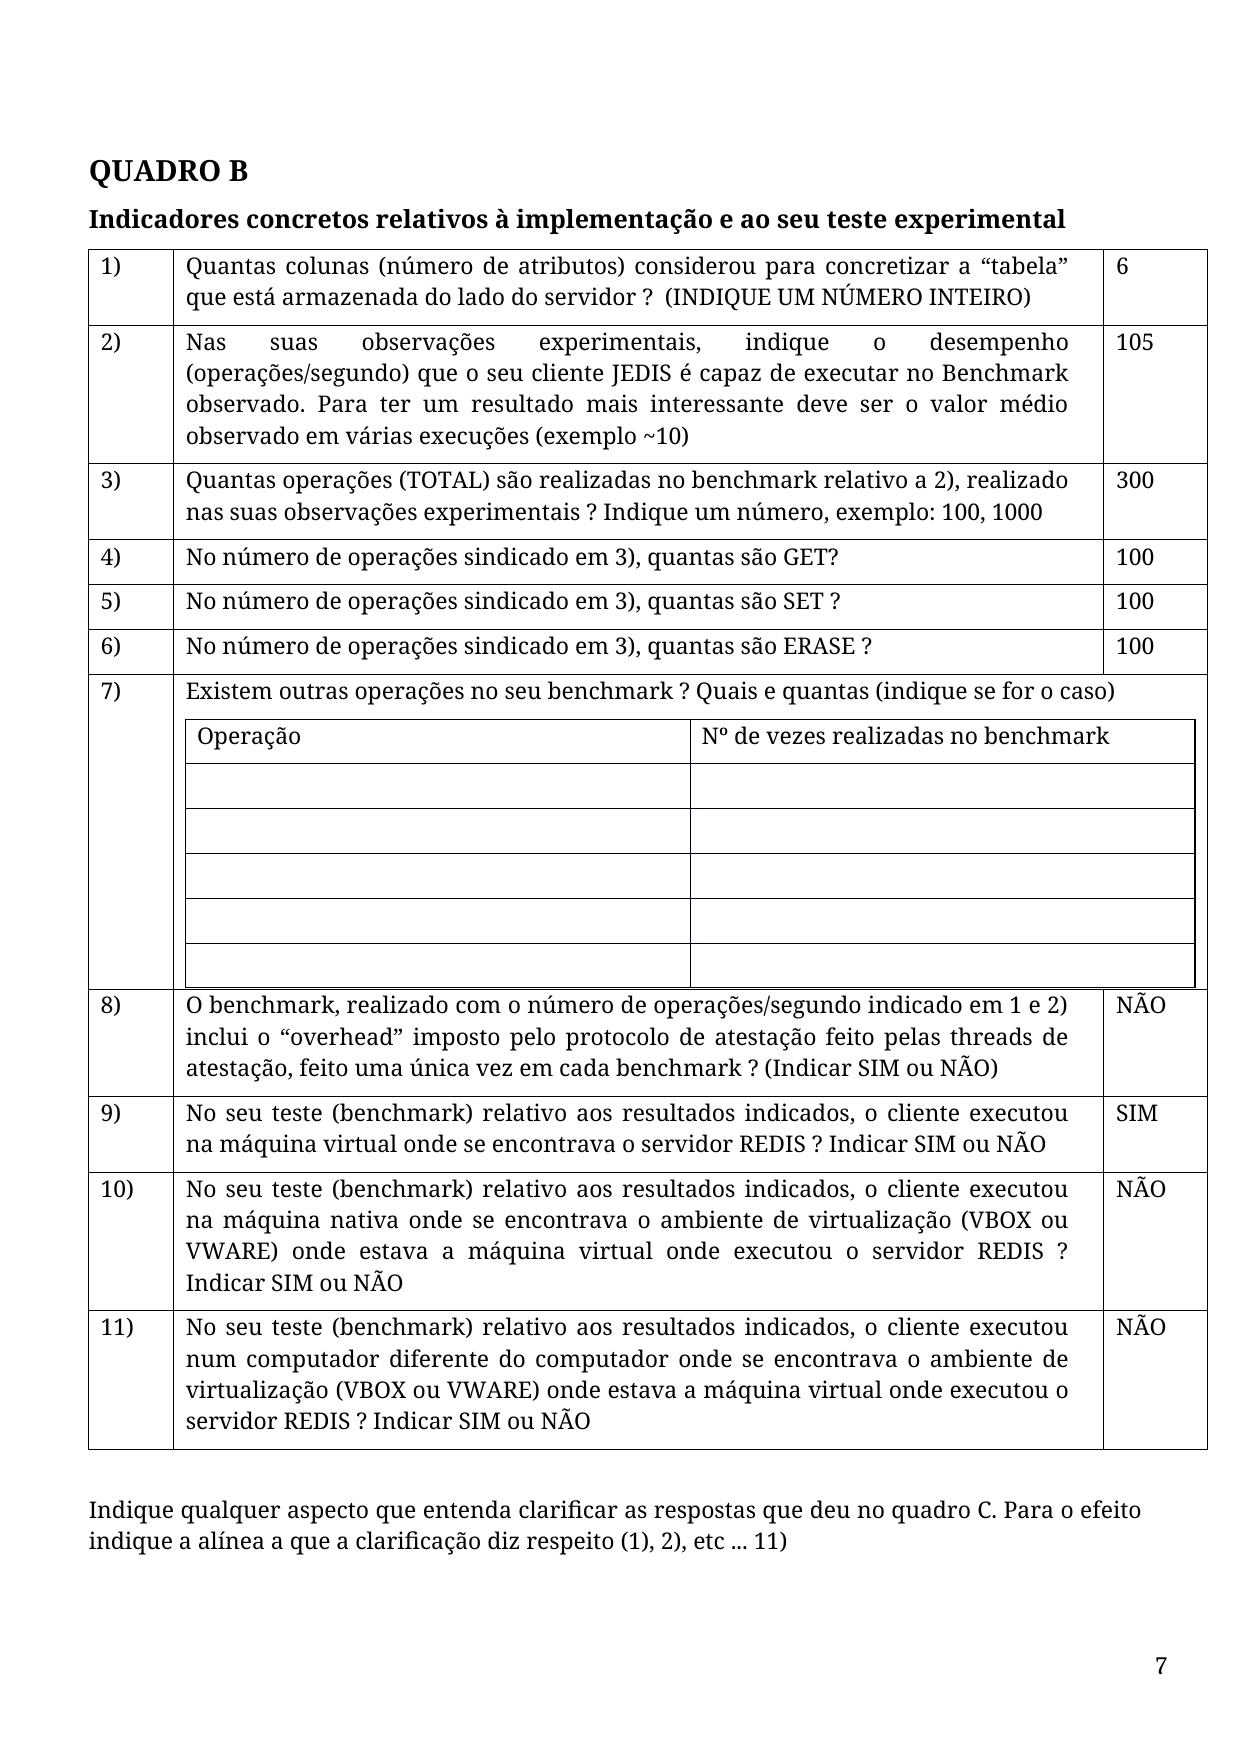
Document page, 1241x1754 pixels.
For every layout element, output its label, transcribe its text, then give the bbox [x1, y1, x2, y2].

table_cell Quantas operações (TOTAL) são realizadas no benchmark relativo a 2), realizado nas suas observações experimentais ? Indique um número, exemplo: 100, 1000 [174, 464, 1103, 539]
table_cell No número de operações sindicado em 3), quantas são SET ? [174, 585, 1103, 629]
table_cell 7) [89, 675, 173, 988]
table_cell 6) [89, 630, 173, 674]
table_cell O benchmark, realizado com o número de operações/segundo indicado em 1 e 2) inclui o “overhead” imposto pelo protocolo de atestação feito pelas threads de atestação, feito uma única vez em cada benchmark ? (Indicar SIM ou NÃO) [174, 990, 1103, 1096]
table_cell 3) [89, 464, 173, 539]
table_cell [691, 854, 1194, 898]
table_cell 11) [89, 1311, 173, 1449]
text QUADRO B [88, 150, 1144, 190]
table_cell [186, 899, 690, 942]
table_header Operação [186, 720, 690, 763]
table_cell [691, 764, 1194, 808]
table_cell NÃO [1104, 1311, 1207, 1449]
table_header 1) [89, 250, 173, 325]
table_cell SIM [1104, 1097, 1207, 1172]
table_cell 5) [89, 585, 173, 629]
table_cell Existem outras operações no seu benchmark ? Quais e quantas (indique se for o caso) [174, 675, 1207, 988]
table_cell 300 [1104, 464, 1207, 539]
table_cell [186, 764, 690, 808]
table_cell No número de operações sindicado em 3), quantas são GET? [174, 540, 1103, 584]
table_cell [186, 944, 690, 987]
text Indicadores concretos relativos à implementação e ao seu teste experimental [88, 202, 1144, 236]
table_cell 100 [1104, 630, 1207, 674]
table_cell No seu teste (benchmark) relativo aos resultados indicados, o cliente executou num computador diferente do computador onde se encontrava o ambiente de virtualização (VBOX ou VWARE) onde estava a máquina virtual onde executou o servidor REDIS ? Indicar SIM ou NÃO [174, 1311, 1103, 1449]
table_cell 100 [1104, 585, 1207, 629]
table_cell No seu teste (benchmark) relativo aos resultados indicados, o cliente executou na máquina virtual onde se encontrava o servidor REDIS ? Indicar SIM ou NÃO [174, 1097, 1103, 1172]
table_cell 8) [89, 990, 173, 1096]
table_cell [691, 809, 1194, 853]
table_cell 105 [1104, 326, 1207, 463]
table_cell 100 [1104, 540, 1207, 584]
table_cell 9) [89, 1097, 173, 1172]
table_cell No número de operações sindicado em 3), quantas são ERASE ? [174, 630, 1103, 674]
table_cell Nas suas observações experimentais, indique o desempenho (operações/segundo) que o seu cliente JEDIS é capaz de executar no Benchmark observado. Para ter um resultado mais interessante deve ser o valor médio observado em várias execuções (exemplo ~10) [174, 326, 1103, 463]
table_cell 4) [89, 540, 173, 584]
table_header Quantas colunas (número de atributos) considerou para concretizar a “tabela” que está armazenada do lado do servidor ? (INDIQUE UM NÚMERO INTEIRO) [174, 250, 1103, 325]
table_cell 2) [89, 326, 173, 463]
table_cell [691, 944, 1194, 987]
table_cell [186, 854, 690, 898]
table_cell 10) [89, 1173, 173, 1310]
table_header 6 [1104, 250, 1207, 325]
table_cell NÃO [1104, 1173, 1207, 1310]
table_cell NÃO [1104, 990, 1207, 1096]
text Indique qualquer aspecto que entenda clarificar as respostas que deu no quadro C. Para o efeito indique a alínea a que a clarificação diz respeito (1), 2), etc ... 11) [88, 1494, 1144, 1556]
table_cell No seu teste (benchmark) relativo aos resultados indicados, o cliente executou na máquina nativa onde se encontrava o ambiente de virtualização (VBOX ou VWARE) onde estava a máquina virtual onde executou o servidor REDIS ? Indicar SIM ou NÃO [174, 1173, 1103, 1310]
table_cell [691, 899, 1194, 942]
table_cell [186, 809, 690, 853]
table_header Nº de vezes realizadas no benchmark [691, 720, 1194, 763]
